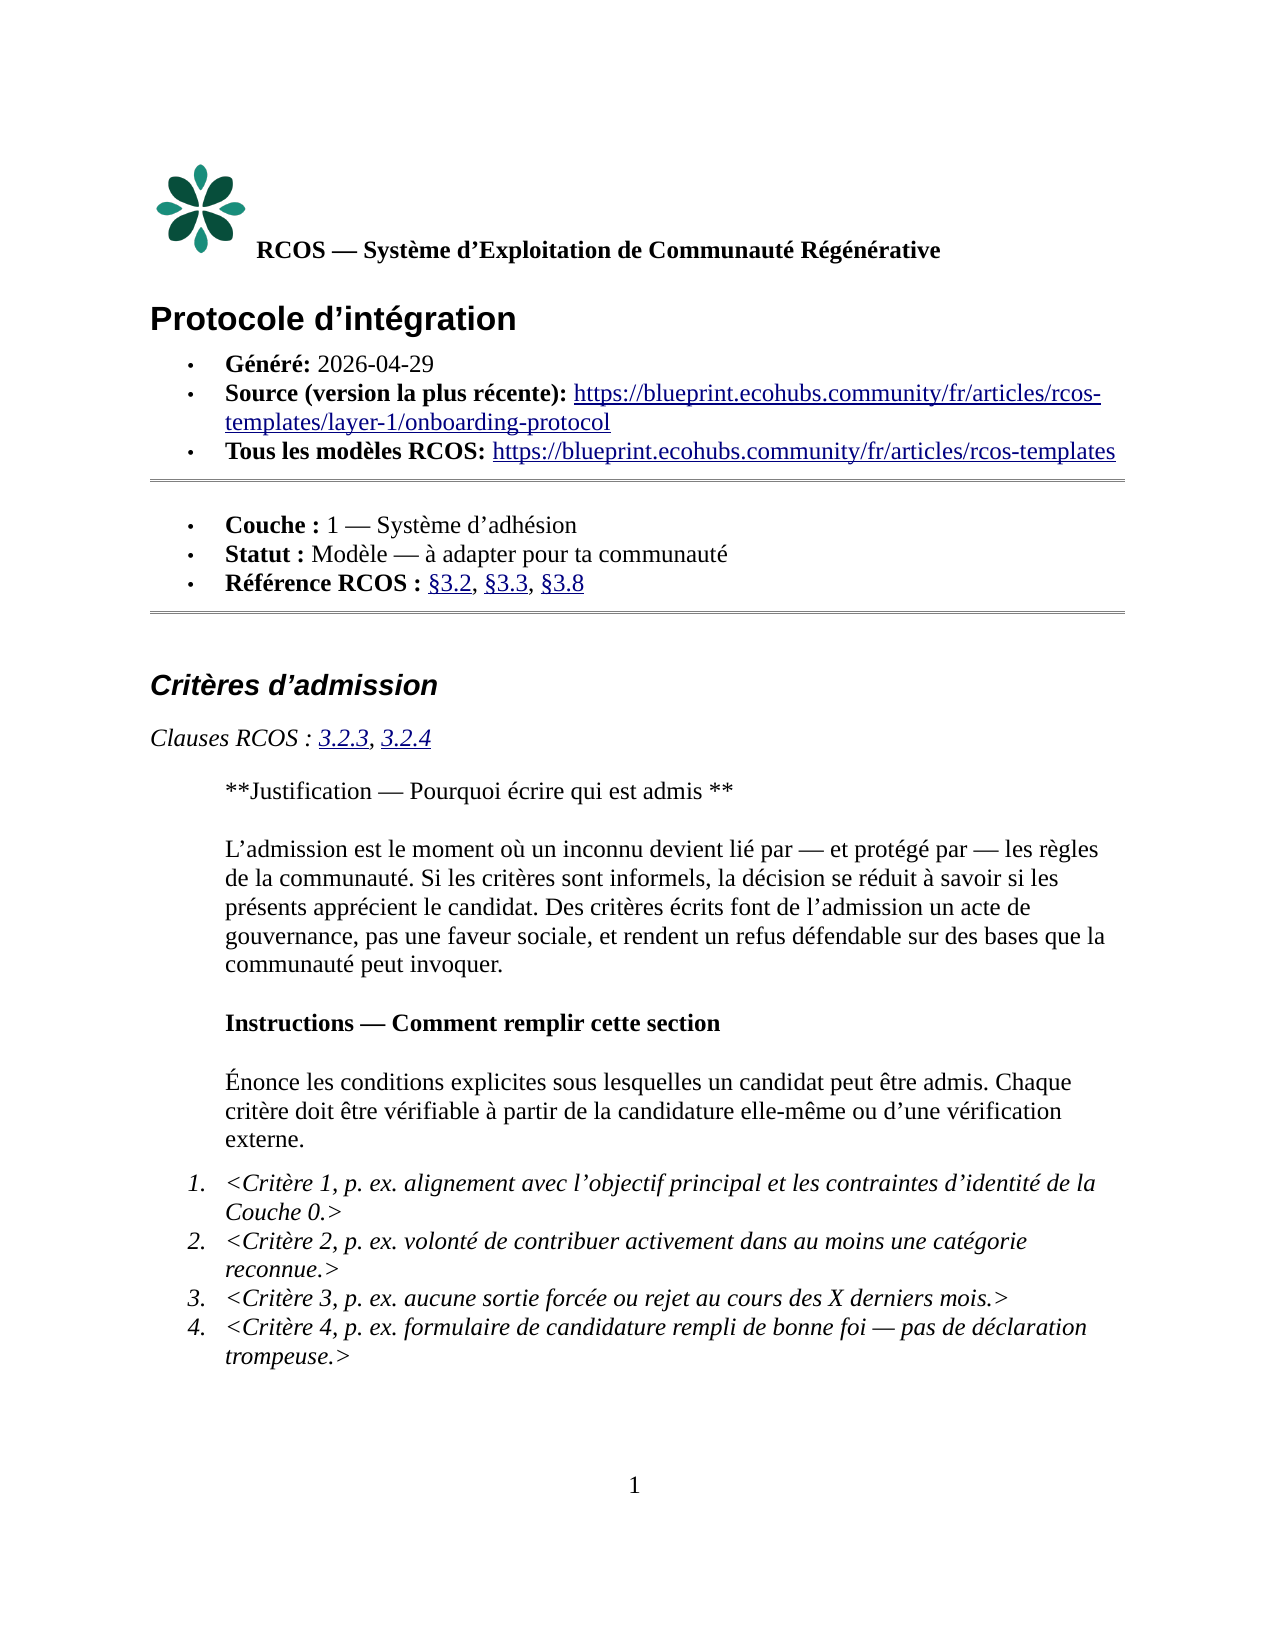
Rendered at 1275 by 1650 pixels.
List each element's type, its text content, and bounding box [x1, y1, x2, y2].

text Instructions — Comment remplir cette section [225, 1008, 1125, 1037]
list Généré: 2026-04-29 [187, 349, 1125, 378]
text Énonce les conditions explicites sous lesquelles un candidat peut être admis. Chaque critère doit être vérifiable à partir de la candidature elle-même ou d’une vérification externe. [225, 1067, 1125, 1153]
list Référence RCOS : §3.2, §3.3, §3.8 [187, 568, 1125, 597]
list Statut : Modèle — à adapter pour ta communauté [187, 539, 1125, 568]
list <Critère 1, p. ex. alignement avec l’objectif principal et les contraintes d’identité de la Couche 0.> [187, 1168, 1125, 1226]
text **Justification — Pourquoi écrire qui est admis ** [225, 776, 1125, 804]
text Clauses RCOS : 3.2.3, 3.2.4 [150, 723, 1125, 752]
picture [150, 158, 251, 259]
text L’admission est le moment où un inconnu devient lié par — et protégé par — les règles de la communauté. Si les critères sont informels, la décision se réduit à savoir si les présents apprécient le candidat. Des critères écrits font de l’admission un acte de gouvernance, pas une faveur sociale, et rendent un refus défendable sur des bases que la communauté peut invoquer. [225, 834, 1125, 978]
list Tous les modèles RCOS: https://blueprint.ecohubs.community/fr/articles/rcos-templates [187, 436, 1125, 464]
list Couche : 1 — Système d’adhésion [187, 511, 1125, 539]
text RCOS — Système d’Exploitation de Communauté Régénérative [150, 159, 1125, 264]
subtitle Protocole d’intégration [150, 298, 1125, 337]
list <Critère 3, p. ex. aucune sortie forcée ou rejet au cours des X derniers mois.> [187, 1283, 1125, 1312]
subtitle Critères d’admission [150, 668, 1125, 702]
list Source (version la plus récente): https://blueprint.ecohubs.community/fr/articles/rcos-templates/layer-1/onboarding-protocol [187, 378, 1125, 436]
list <Critère 4, p. ex. formulaire de candidature rempli de bonne foi — pas de déclaration trompeuse.> [187, 1312, 1125, 1369]
list <Critère 2, p. ex. volonté de contribuer activement dans au moins une catégorie reconnue.> [187, 1226, 1125, 1283]
